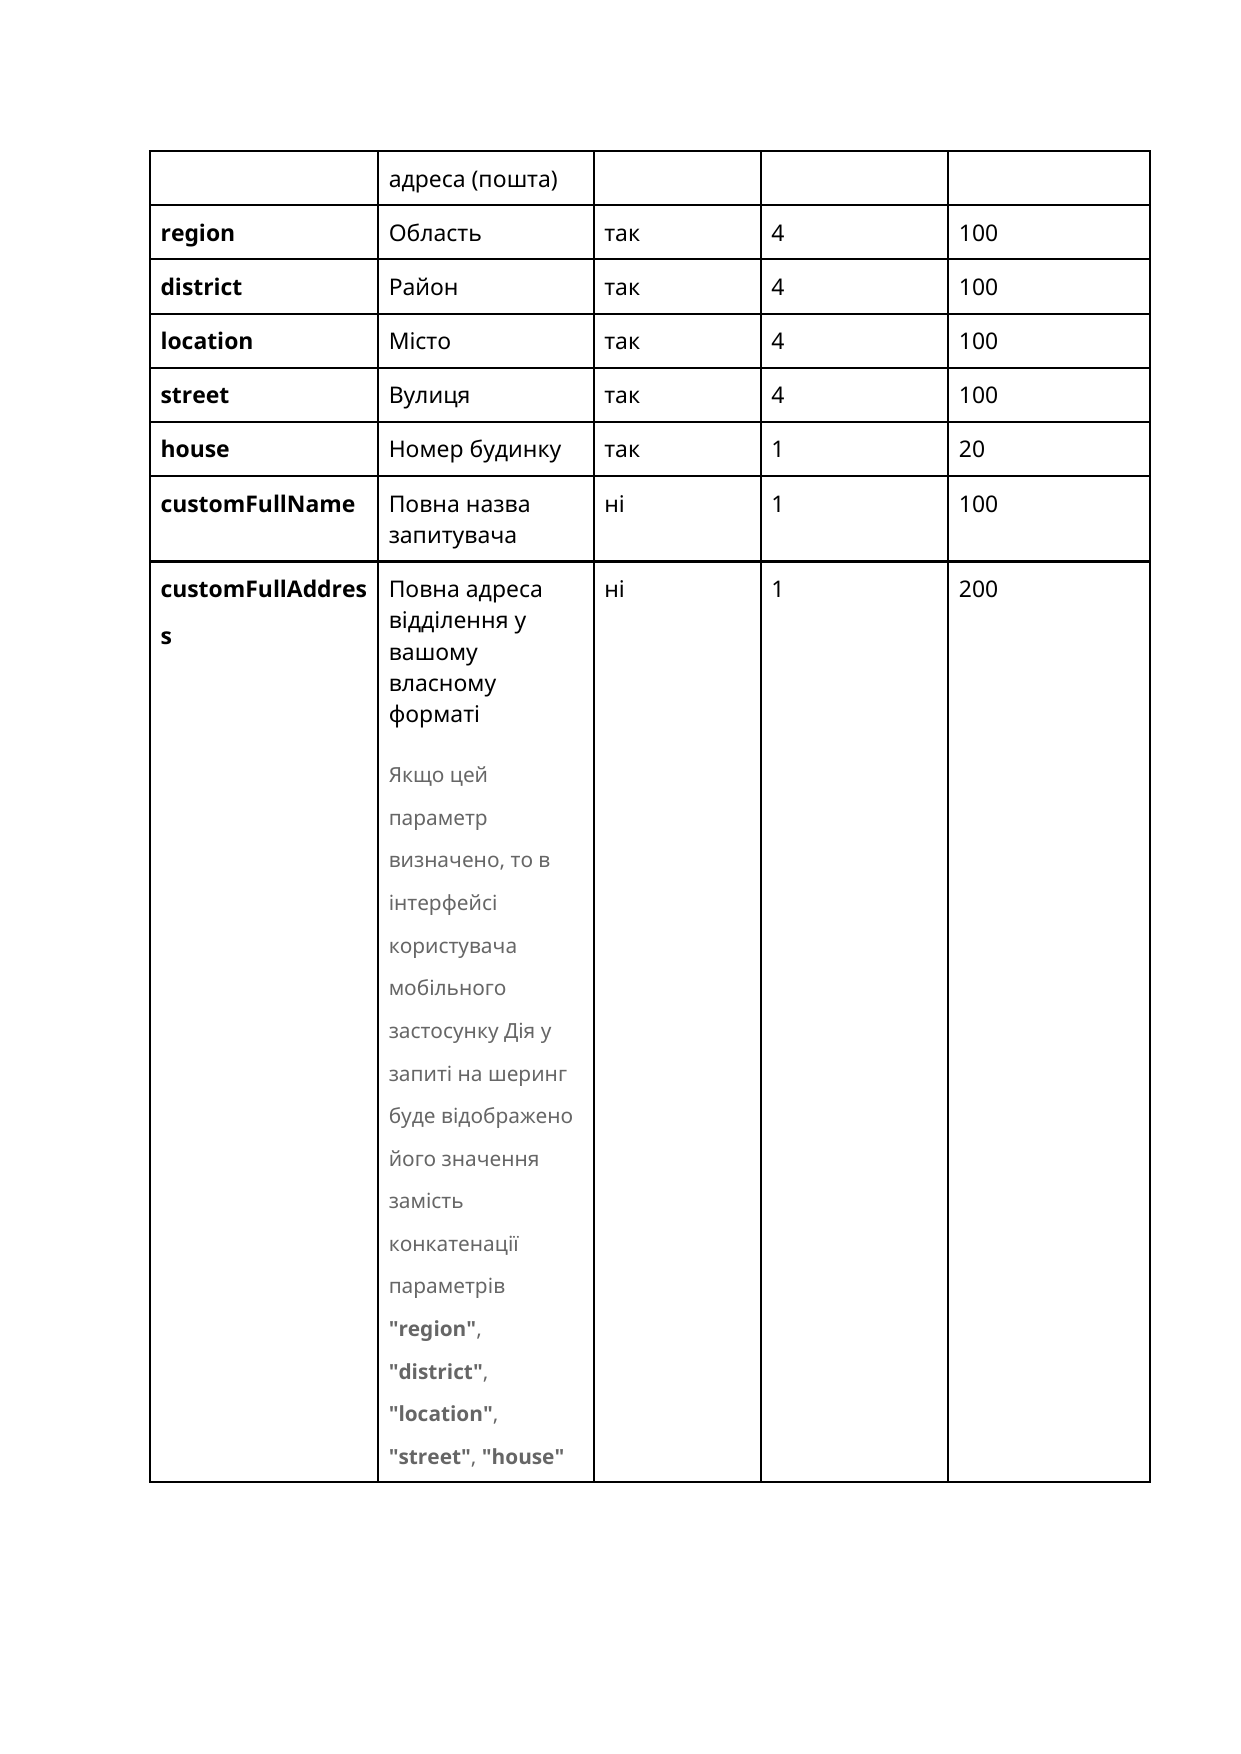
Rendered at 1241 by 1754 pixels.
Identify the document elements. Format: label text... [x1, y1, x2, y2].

table_cell так [595, 206, 760, 258]
table_cell так [595, 260, 760, 312]
table_cell location [151, 315, 377, 367]
table_cell ні [595, 477, 760, 560]
table_cell [949, 152, 1149, 204]
table_cell так [595, 423, 760, 475]
table_cell Місто [379, 315, 593, 367]
table_cell так [595, 369, 760, 421]
table_cell Повна назва запитувача [379, 477, 593, 560]
table_cell Номер будинку [379, 423, 593, 475]
table_cell [151, 152, 377, 204]
table_cell house [151, 423, 377, 475]
table_cell [762, 152, 947, 204]
table_cell Область [379, 206, 593, 258]
table_cell customFullAddress [151, 563, 377, 1481]
table_cell Повна адреса відділення у вашому власному форматі Якщо цей параметр визначено, то в інтерфейсі користувача мобільного застосунку Дія у запиті на шеринг буде відображено його значення замість конкатенації параметрів "region", "district", "location", "street", "house" [379, 563, 593, 1481]
table_cell ні [595, 563, 760, 1481]
table_cell так [595, 315, 760, 367]
table_cell 1 [762, 563, 947, 1481]
table_cell [595, 152, 760, 204]
table_cell адреса (пошта) [379, 152, 593, 204]
table_cell 100 [949, 477, 1149, 560]
table_cell 1 [762, 423, 947, 475]
table_cell 4 [762, 369, 947, 421]
table_cell 4 [762, 206, 947, 258]
table_cell 100 [949, 260, 1149, 312]
table_cell 1 [762, 477, 947, 560]
table_cell street [151, 369, 377, 421]
table_cell 100 [949, 369, 1149, 421]
table_cell customFullName [151, 477, 377, 560]
table_cell 20 [949, 423, 1149, 475]
table_cell 100 [949, 315, 1149, 367]
table_cell 4 [762, 260, 947, 312]
table_cell 4 [762, 315, 947, 367]
table_cell Вулиця [379, 369, 593, 421]
table_cell 100 [949, 206, 1149, 258]
table_cell 200 [949, 563, 1149, 1481]
table_cell district [151, 260, 377, 312]
table_cell Район [379, 260, 593, 312]
table_cell region [151, 206, 377, 258]
